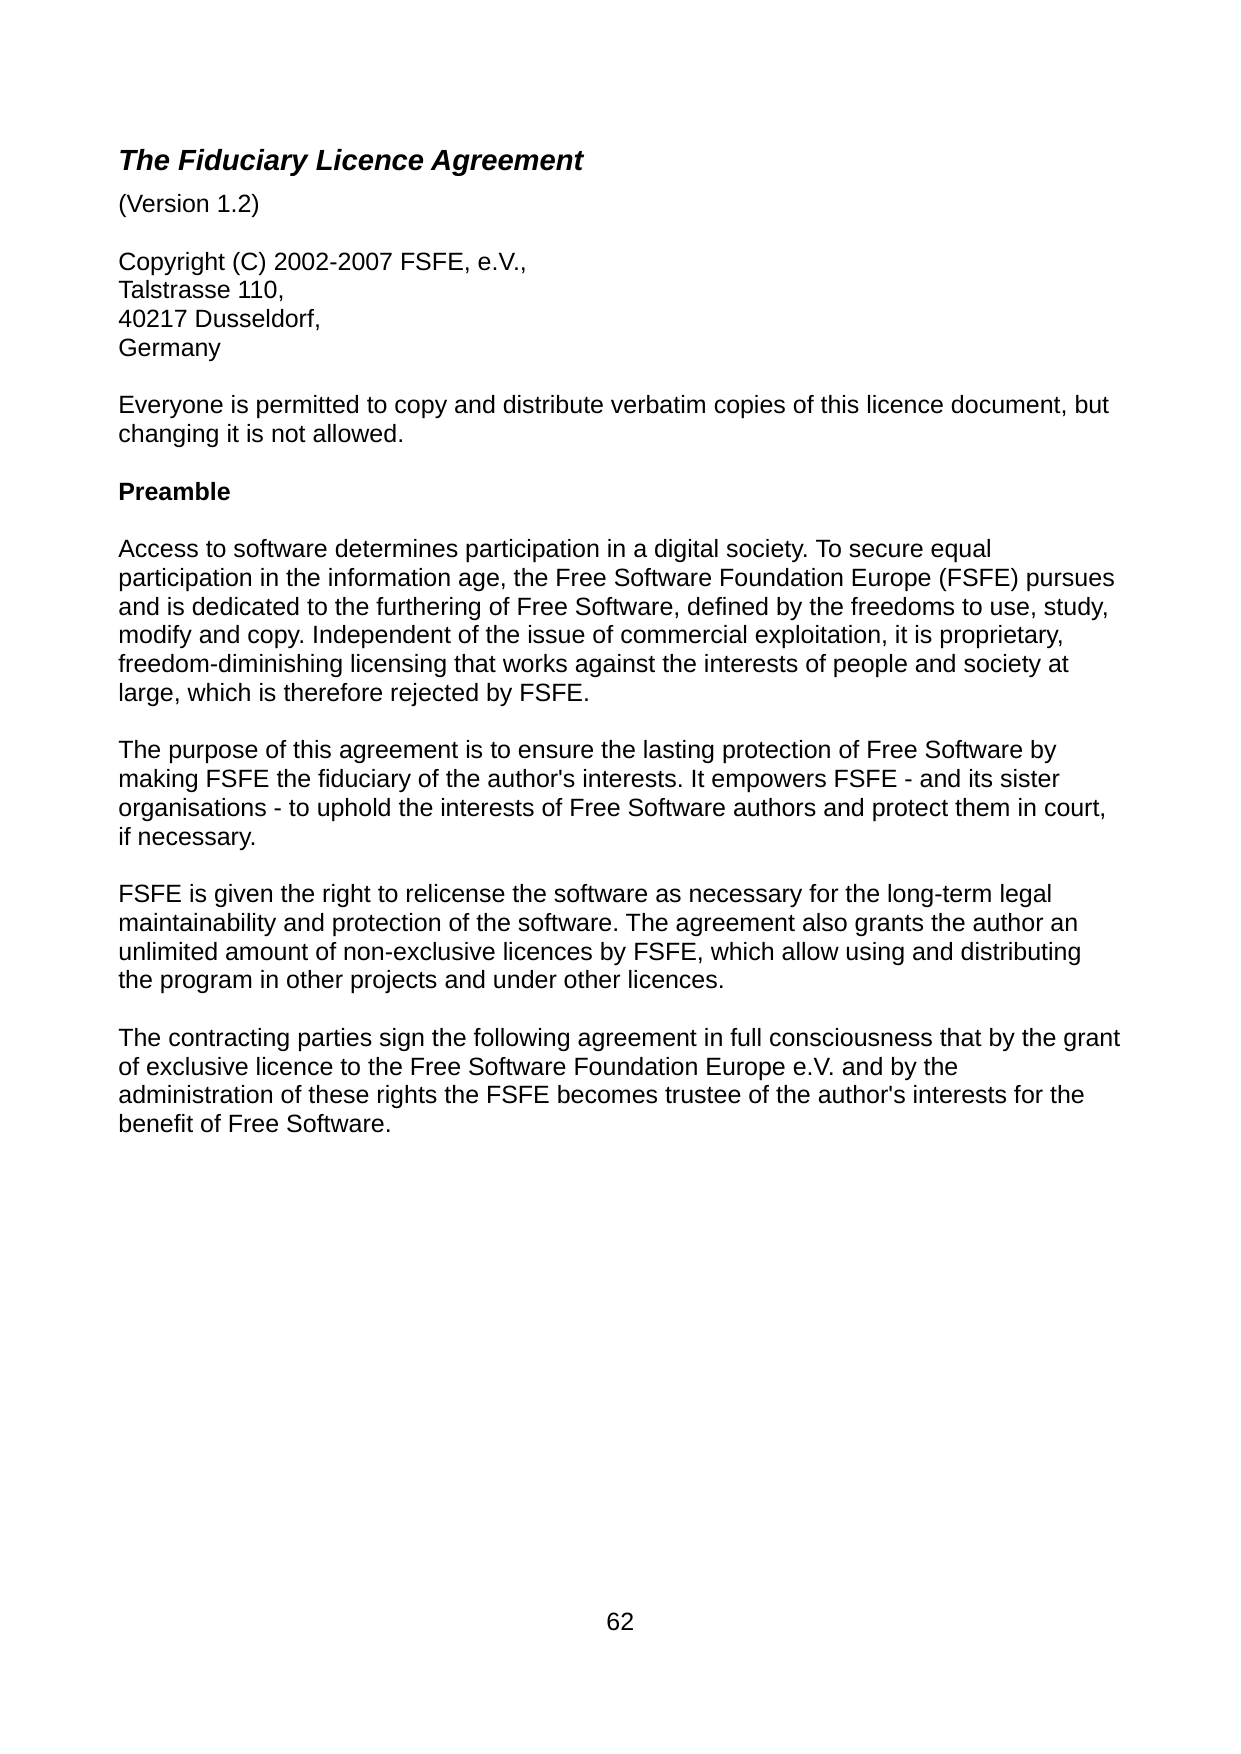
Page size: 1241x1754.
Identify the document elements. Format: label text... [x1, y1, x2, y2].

text FSFE is given the right to relicense the software as necessary for the long-term legal maintainability and protection of the software. The agreement also grants the author an unlimited amount of non-exclusive licences by FSFE, which allow using and distributing the program in other projects and under other licences. [118, 879, 1122, 994]
text The contracting parties sign the following agreement in full consciousness that by the grant of exclusive licence to the Free Software Foundation Europe e.V. and by the administration of these rights the FSFE becomes trustee of the author's interests for the benefit of Free Software. [118, 1023, 1122, 1138]
text Preamble [118, 477, 1122, 505]
subtitle The Fiduciary Licence Agreement [118, 143, 1122, 177]
text (Version 1.2) [118, 189, 1122, 218]
text The purpose of this agreement is to ensure the lasting protection of Free Software by making FSFE the fiduciary of the author's interests. It empowers FSFE - and its sister organisations - to uphold the interests of Free Software authors and protect them in court, if necessary. [118, 735, 1122, 850]
text Talstrasse 110, [118, 275, 1122, 304]
text Access to software determines participation in a digital society. To secure equal participation in the information age, the Free Software Foundation Europe (FSFE) pursues and is dedicated to the furthering of Free Software, defined by the freedoms to use, study, modify and copy. Independent of the issue of commercial exploitation, it is proprietary, freedom-diminishing licensing that works against the interests of people and society at large, which is therefore rejected by FSFE. [118, 534, 1122, 707]
text Germany [118, 333, 1122, 362]
text Copyright (C) 2002-2007 FSFE, e.V., [118, 247, 1122, 275]
text 40217 Dusseldorf, [118, 304, 1122, 333]
text Everyone is permitted to copy and distribute verbatim copies of this licence document, but changing it is not allowed. [118, 390, 1122, 448]
